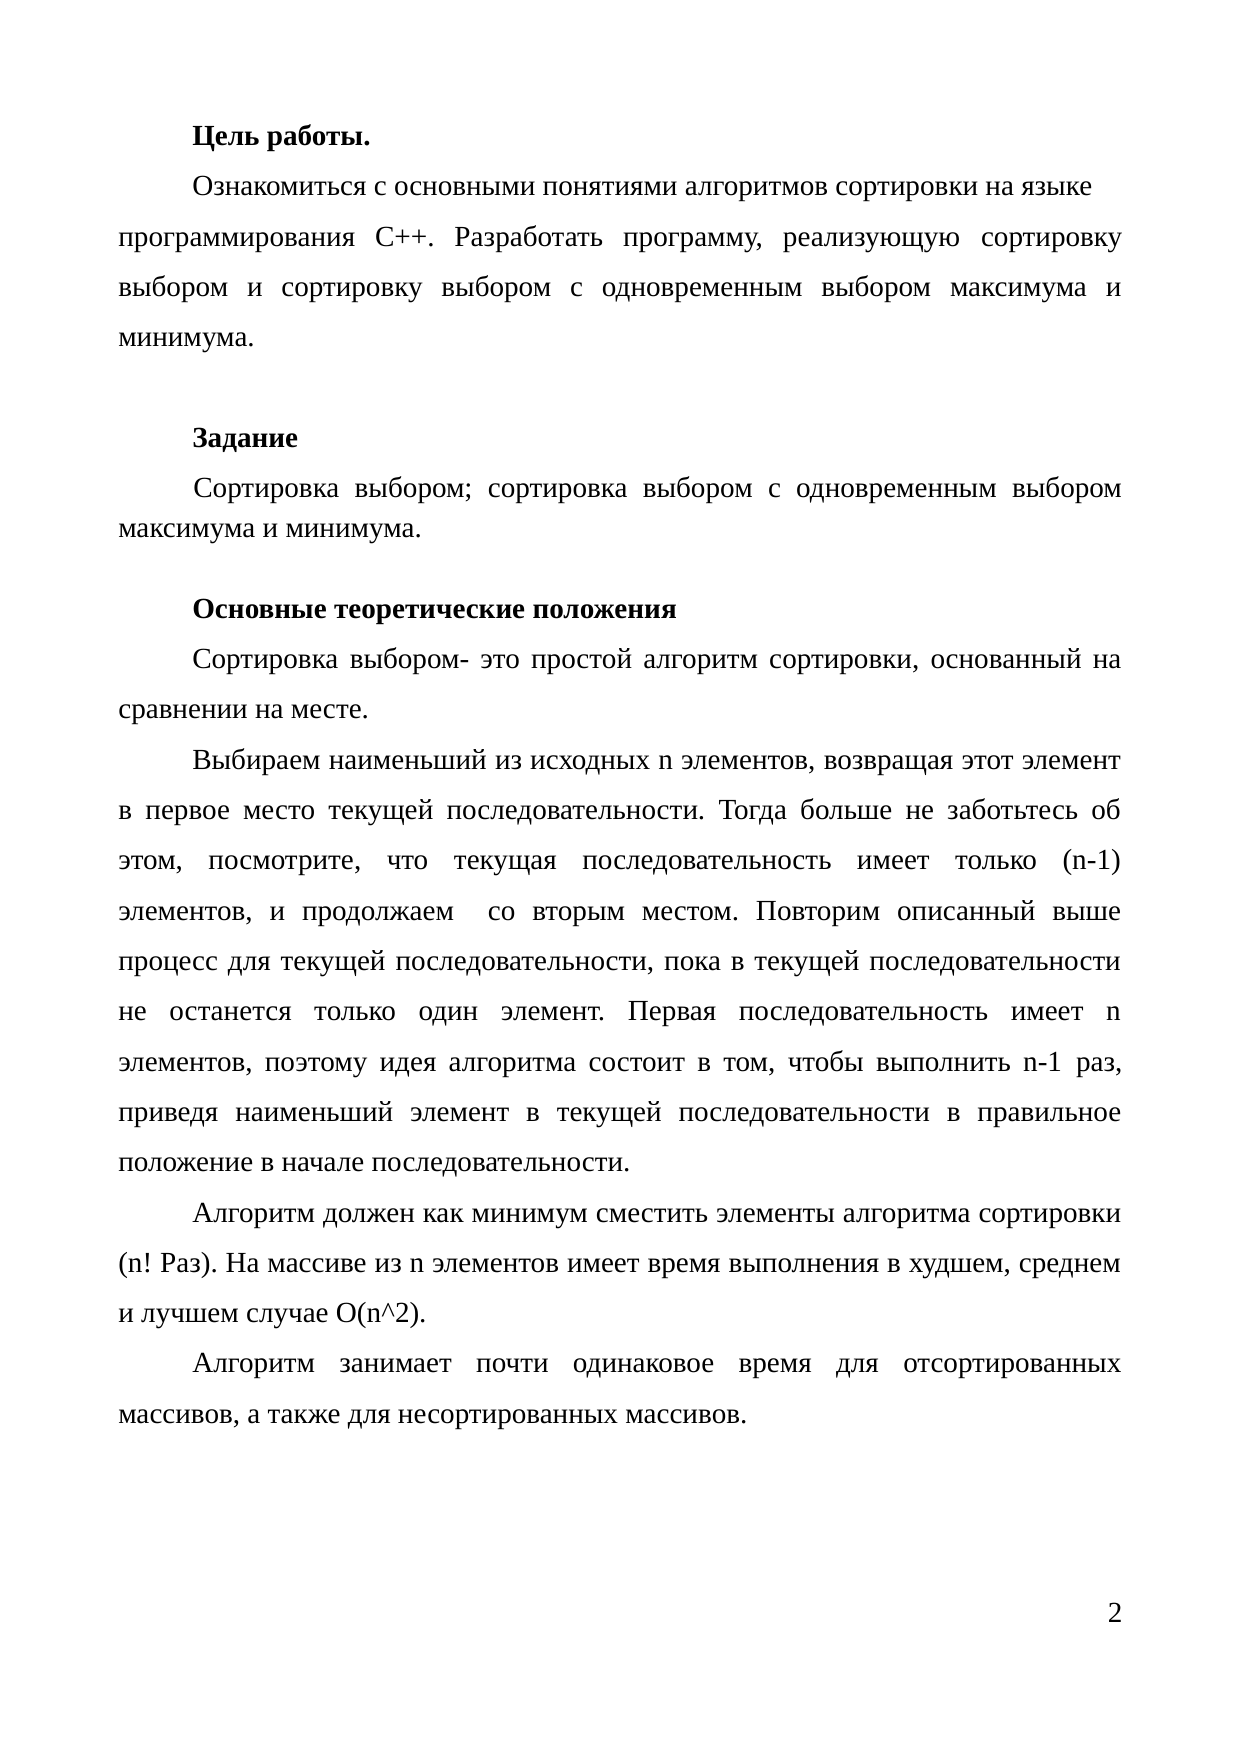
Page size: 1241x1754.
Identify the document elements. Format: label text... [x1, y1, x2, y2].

text Сортировка выбором; сортировка выбором с одновременным выбором максимума и минимума. [118, 470, 1122, 544]
subtitle Сортировка выбором- это простой алгоритм сортировки, основанный на сравнении на месте. [118, 641, 1122, 725]
text Ознакомиться с основными понятиями алгоритмов сортировки на языке [118, 168, 1122, 202]
subtitle Алгоритм занимает почти одинаковое время для отсортированных массивов, а также для несортированных массивов. [118, 1346, 1122, 1429]
subtitle Основные теоретические положения [118, 591, 1122, 624]
subtitle Алгоритм должен как минимум сместить элементы алгоритма сортировки (n! Раз). На массиве из n элементов имеет время выполнения в худшем, среднем и лучшем случае О(n^2). [118, 1195, 1122, 1329]
subtitle Цель работы. [118, 118, 1122, 152]
subtitle Выбираем наименьший из исходных n элементов, возвращая этот элемент в первое место текущей последовательности. Тогда больше не заботьтесь об этом, посмотрите, что текущая последовательность имеет только (n-1) элементов, и продолжаем со вторым местом. Повторим описанный выше процесс для текущей последовательности, пока в текущей последовательности не останется только один элемент. Первая последовательность имеет n элементов, поэтому идея алгоритма состоит в том, чтобы выполнить n-1 раз, приведя наименьший элемент в текущей последовательности в правильное положение в начале последовательности. [118, 742, 1122, 1178]
text программирования C++. Разработать программу, реализующую сортировку выбором и сортировку выбором с одновременным выбором максимума и минимума. [118, 219, 1122, 353]
subtitle Задание [118, 420, 1122, 453]
